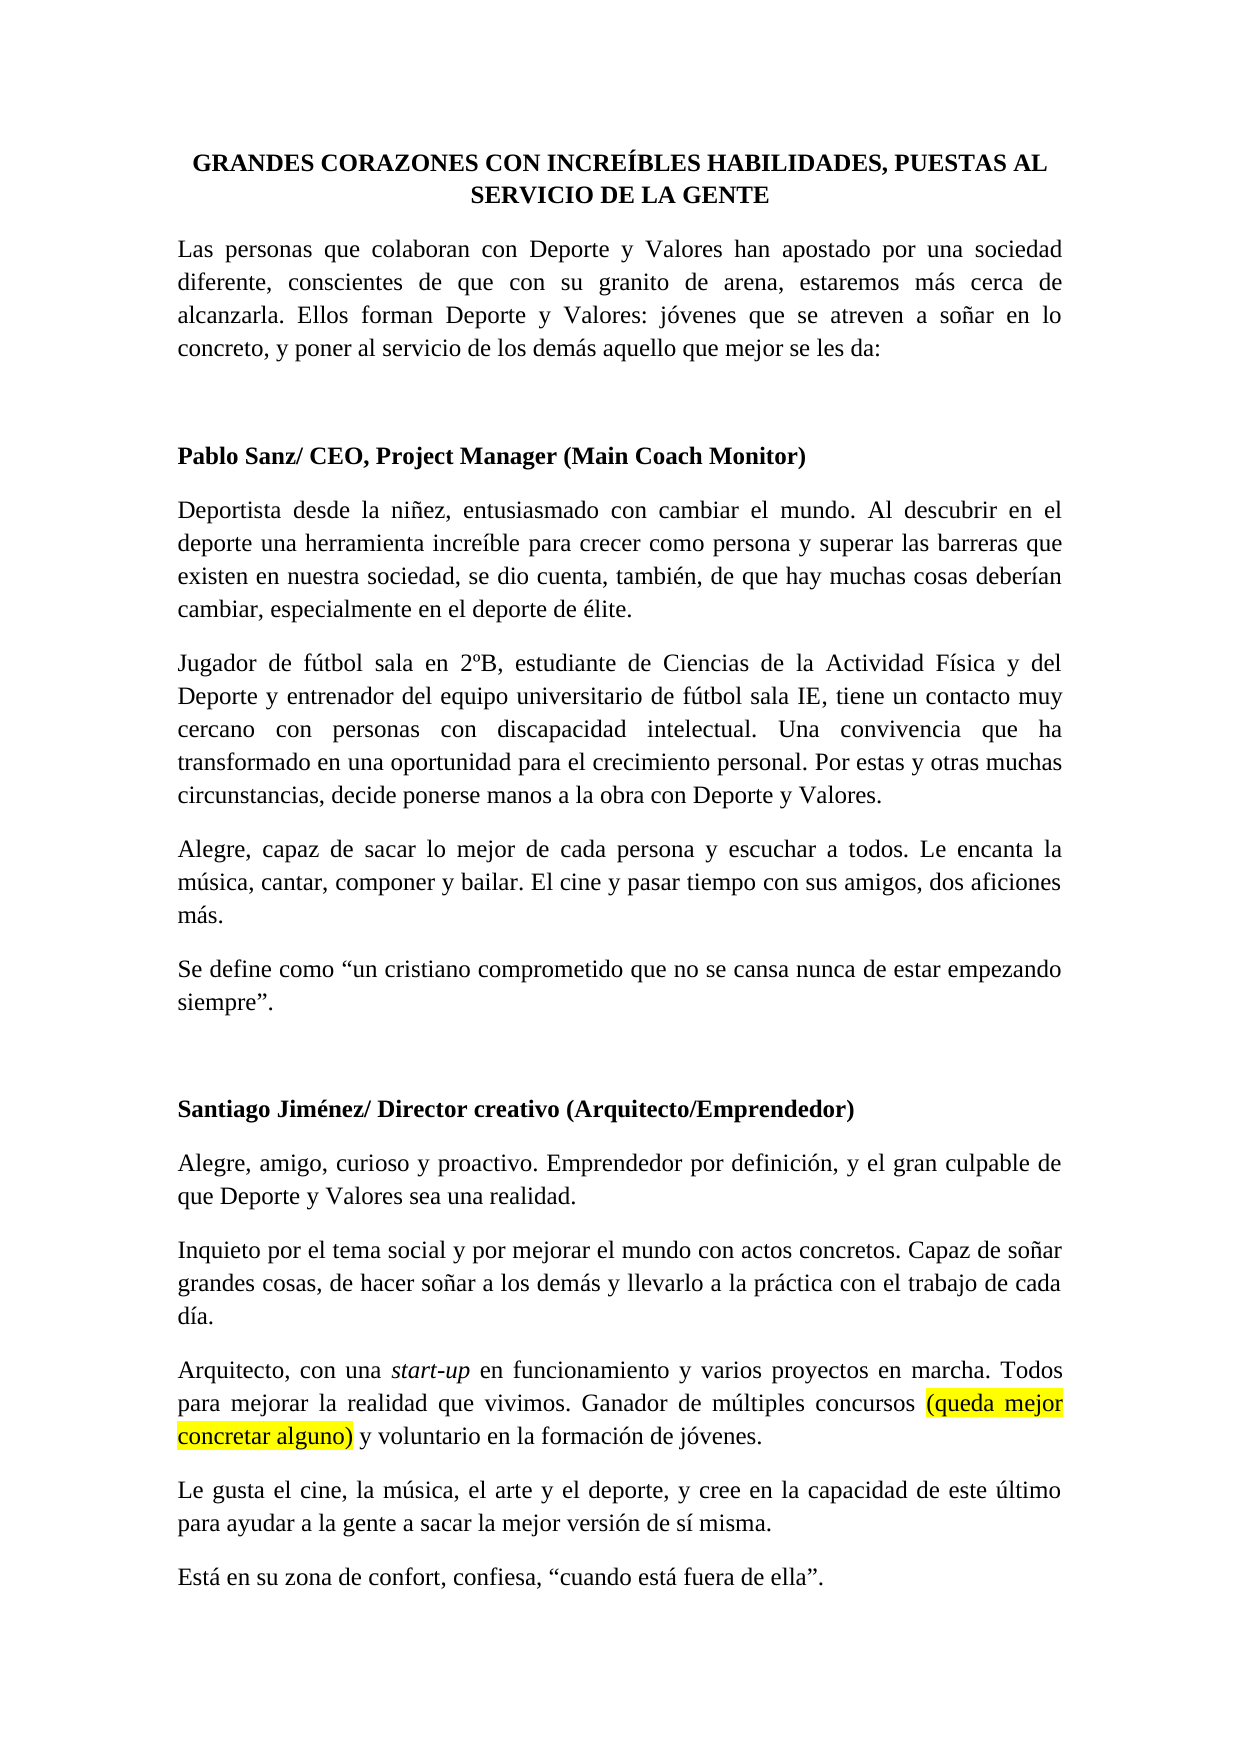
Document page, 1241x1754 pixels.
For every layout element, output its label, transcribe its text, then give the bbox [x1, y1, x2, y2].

text Alegre, amigo, curioso y proactivo. Emprendedor por definición, y el gran culpable de que Deporte y Valores sea una realidad. [177, 1148, 1063, 1210]
text Inquieto por el tema social y por mejorar el mundo con actos concretos. Capaz de soñar grandes cosas, de hacer soñar a los demás y llevarlo a la práctica con el trabajo de cada día. [177, 1235, 1063, 1330]
text Le gusta el cine, la música, el arte y el deporte, y cree en la capacidad de este último para ayudar a la gente a sacar la mejor versión de sí misma. [177, 1475, 1063, 1537]
text Santiago Jiménez/ Director creativo (Arquitecto/Emprendedor) [177, 1094, 1063, 1123]
text GRANDES CORAZONES CON INCREÍBLES HABILIDADES, PUESTAS AL SERVICIO DE LA GENTE [177, 148, 1063, 209]
text Arquitecto, con una start-up en funcionamiento y varios proyectos en marcha. Todos para mejorar la realidad que vivimos. Ganador de múltiples concursos (queda mejor concretar alguno) y voluntario en la formación de jóvenes. [177, 1355, 1063, 1450]
text Pablo Sanz/ CEO, Project Manager (Main Coach Monitor) [177, 441, 1063, 470]
text Se define como “un cristiano comprometido que no se cansa nunca de estar empezando siempre”. [177, 954, 1063, 1016]
text Jugador de fútbol sala en 2ºB, estudiante de Ciencias de la Actividad Física y del Deporte y entrenador del equipo universitario de fútbol sala IE, tiene un contacto muy cercano con personas con discapacidad intelectual. Una convivencia que ha transformado en una oportunidad para el crecimiento personal. Por estas y otras muchas circunstancias, decide ponerse manos a la obra con Deporte y Valores. [177, 648, 1063, 809]
text Deportista desde la niñez, entusiasmado con cambiar el mundo. Al descubrir en el deporte una herramienta increíble para crecer como persona y superar las barreras que existen en nuestra sociedad, se dio cuenta, también, de que hay muchas cosas deberían cambiar, especialmente en el deporte de élite. [177, 495, 1063, 623]
text Está en su zona de confort, confiesa, “cuando está fuera de ella”. [177, 1562, 1063, 1591]
text Las personas que colaboran con Deporte y Valores han apostado por una sociedad diferente, conscientes de que con su granito de arena, estaremos más cerca de alcanzarla. Ellos forman Deporte y Valores: jóvenes que se atreven a soñar en lo concreto, y poner al servicio de los demás aquello que mejor se les da: [177, 234, 1063, 362]
text Alegre, capaz de sacar lo mejor de cada persona y escuchar a todos. Le encanta la música, cantar, componer y bailar. El cine y pasar tiempo con sus amigos, dos aficiones más. [177, 834, 1063, 929]
